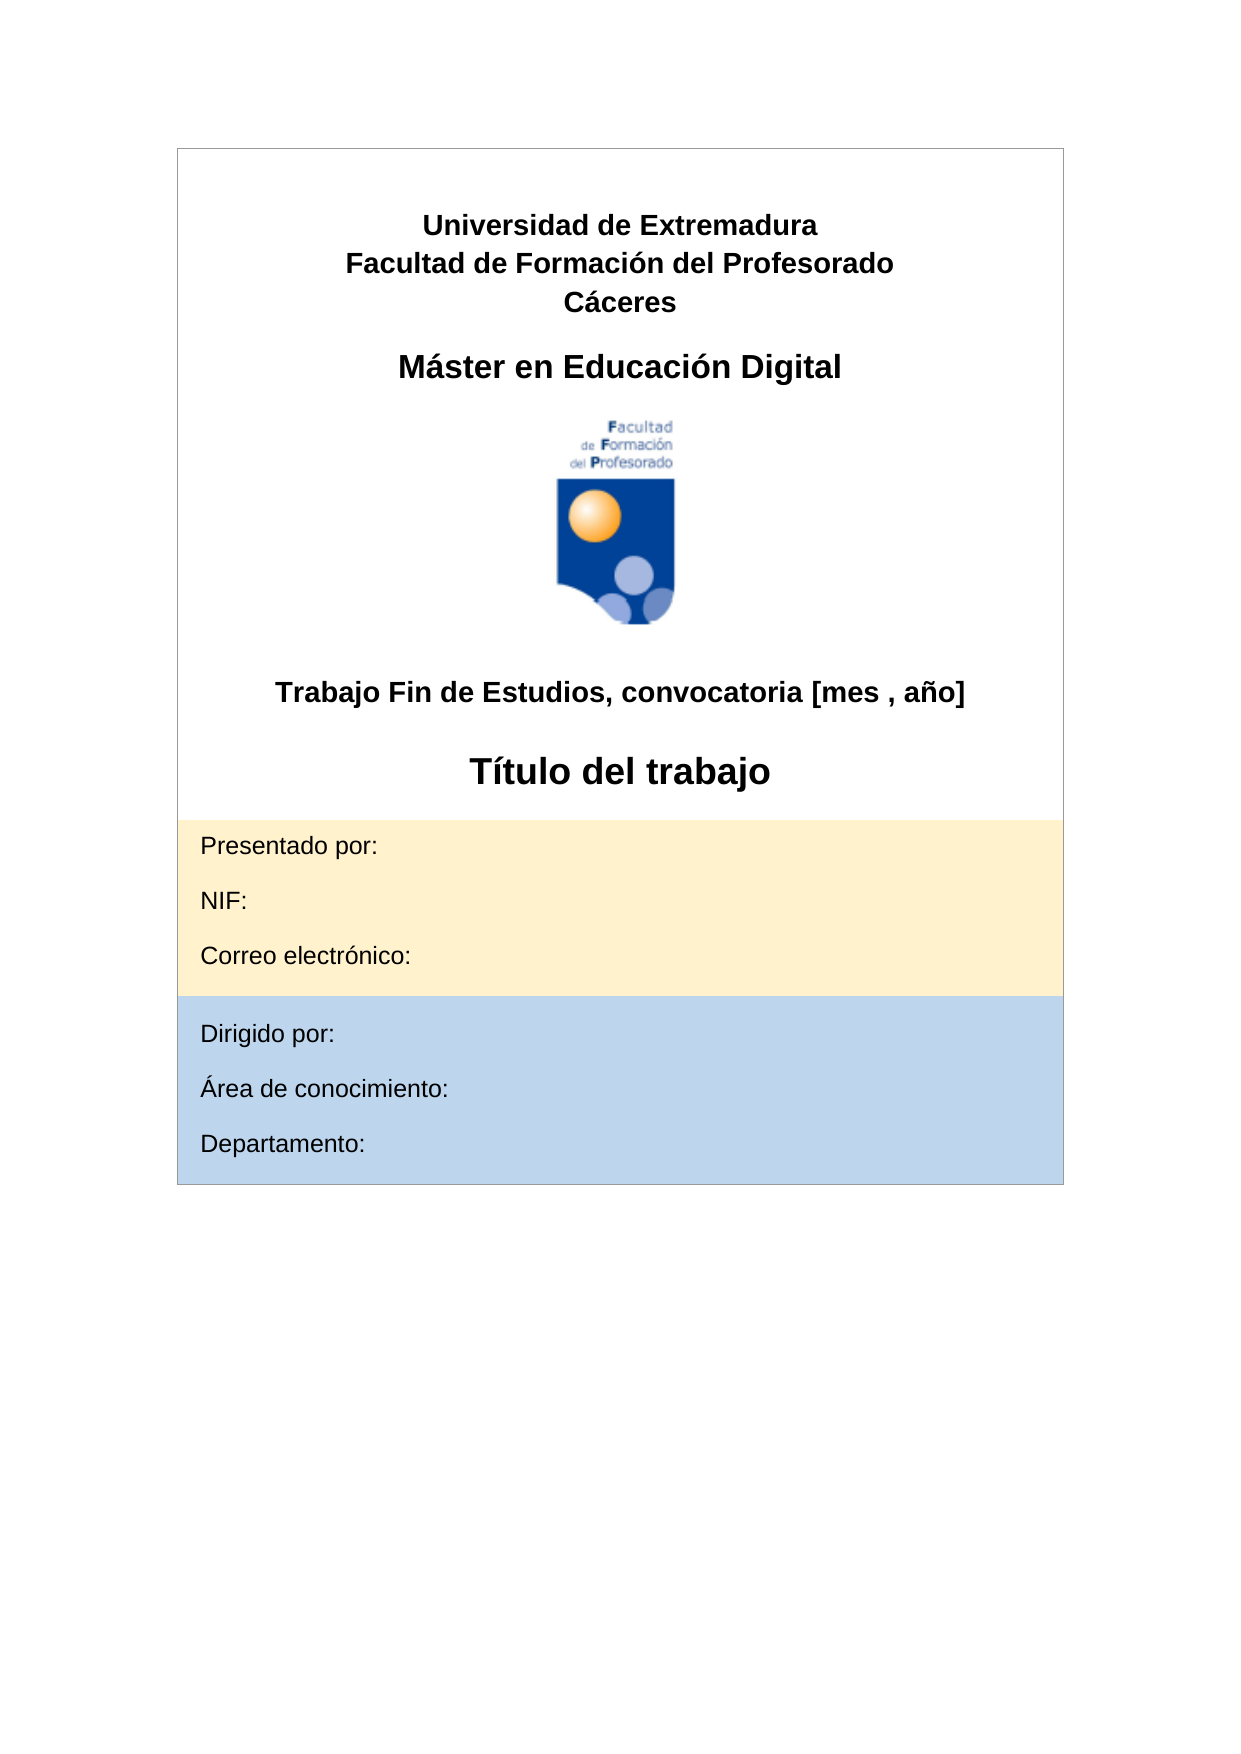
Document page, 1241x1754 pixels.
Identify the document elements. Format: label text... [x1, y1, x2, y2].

picture [499, 416, 741, 640]
table_cell Dirigido por: Área de conocimiento: Departamento: [178, 996, 1063, 1184]
table_cell Presentado por: NIF: Correo electrónico: [178, 820, 1063, 996]
table_header Universidad de Extremadura Facultad de Formación del Profesorado Cáceres Máster en Educación Digital Trabajo Fin de Estudios, convocatoria [mes , año] Título del trabajo [178, 149, 1063, 820]
